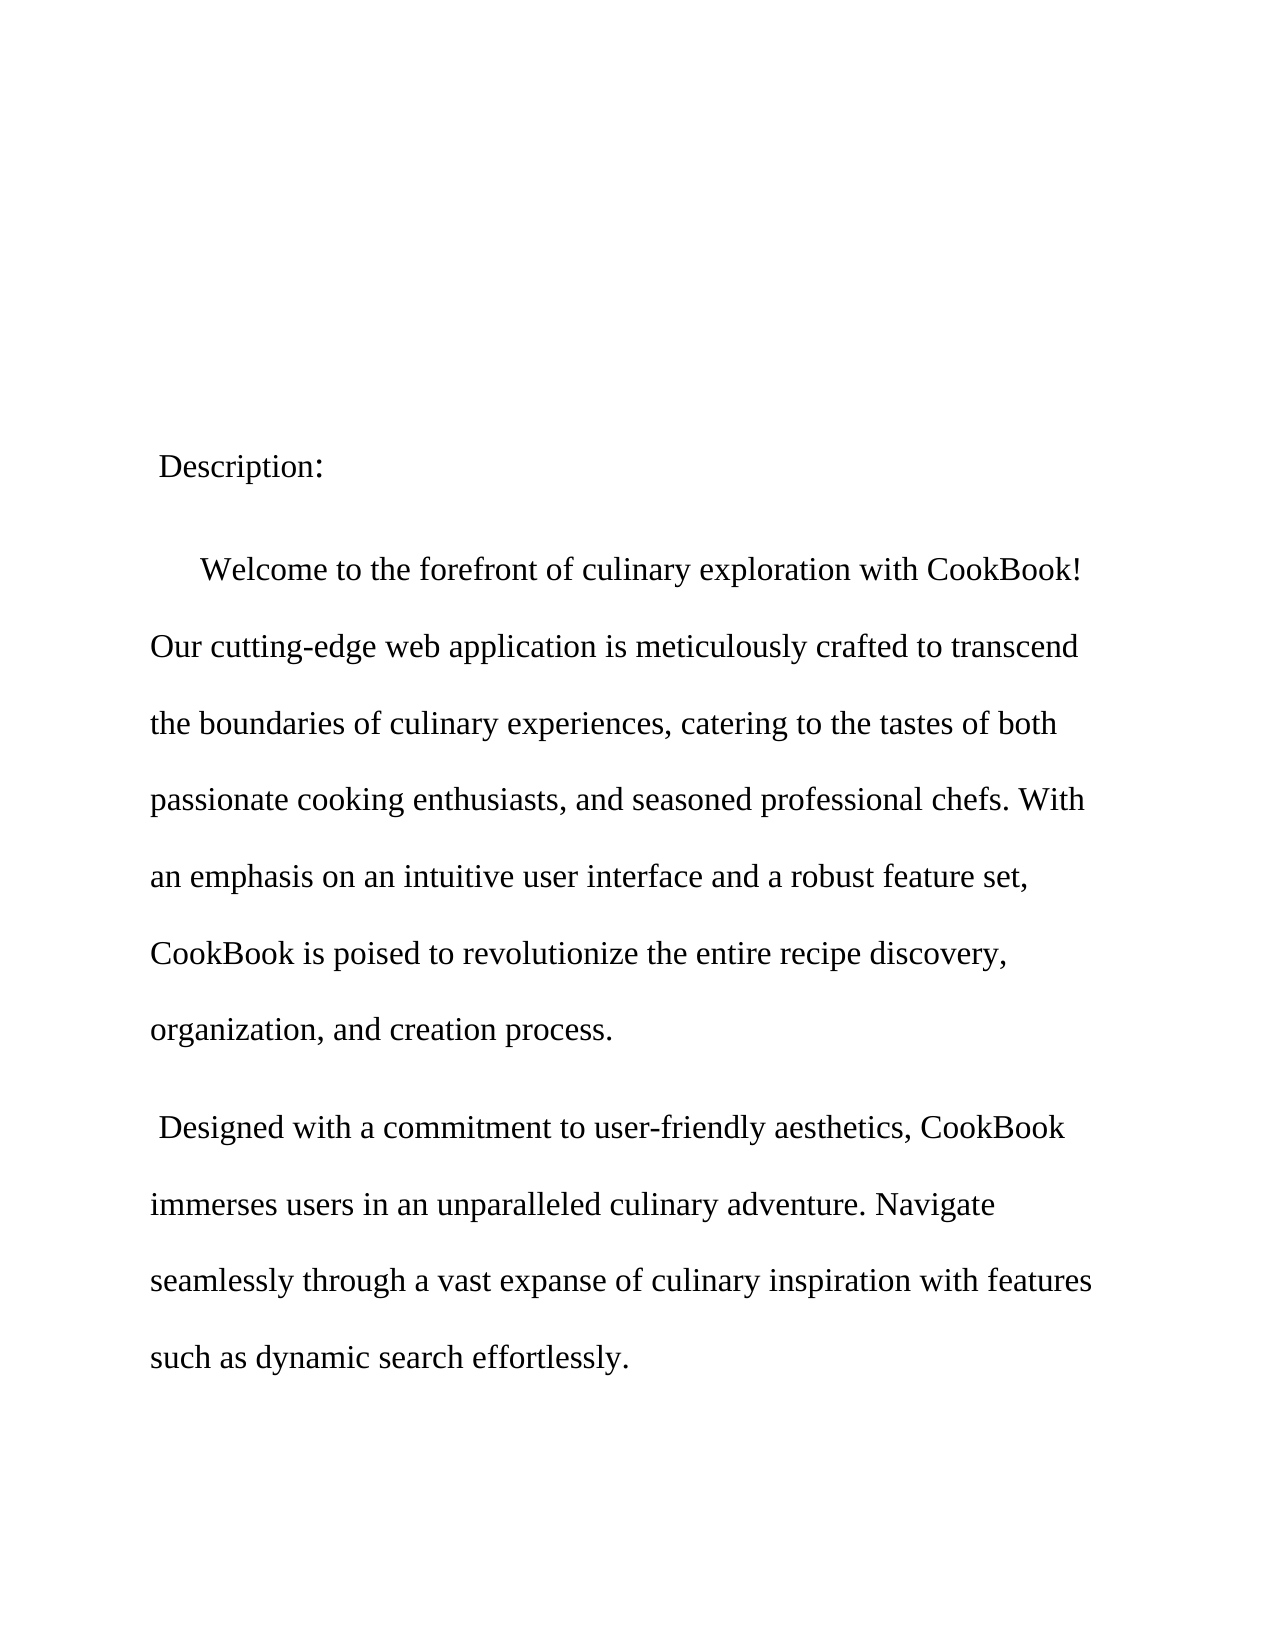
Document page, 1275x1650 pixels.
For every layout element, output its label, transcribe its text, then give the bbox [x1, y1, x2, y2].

text Description: [150, 442, 1125, 486]
text Designed with a commitment to user-friendly aesthetics, CookBook immerses users in an unparalleled culinary adventure. Navigate seamlessly through a vast expanse of culinary inspiration with features such as dynamic search effortlessly. [150, 1107, 1125, 1375]
text Welcome to the forefront of culinary exploration with CookBook! Our cutting-edge web application is meticulously crafted to transcend the boundaries of culinary experiences, catering to the tastes of both passionate cooking enthusiasts, and seasoned professional chefs. With an emphasis on an intuitive user interface and a robust feature set, CookBook is poised to revolutionize the entire recipe discovery, organization, and creation process. [150, 549, 1125, 1048]
